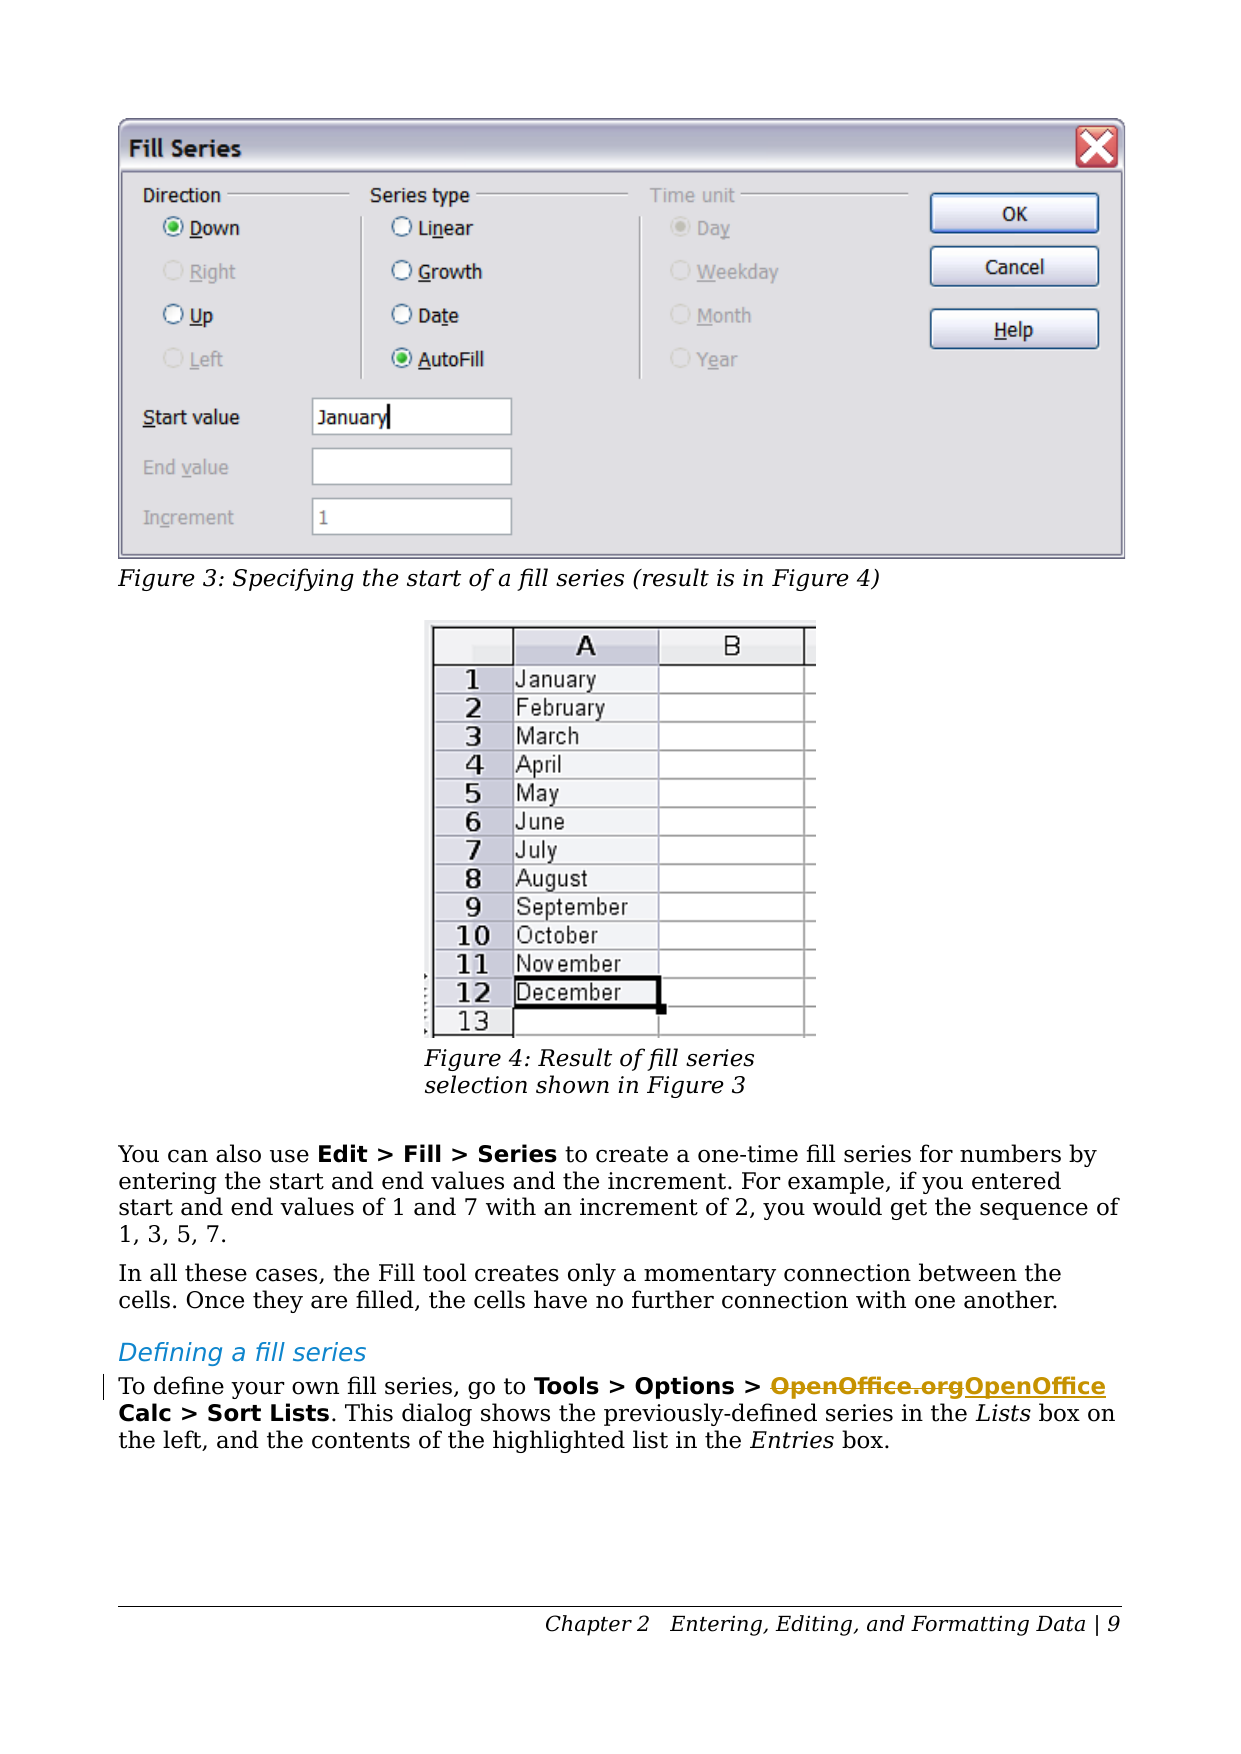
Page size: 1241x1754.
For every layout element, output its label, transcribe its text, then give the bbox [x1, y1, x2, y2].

text In all these cases, the Fill tool creates only a momentary connection between the cells. Once they are filled, the cells have no further connection with one another. [118, 1260, 1122, 1314]
text You can also use Edit > Fill > Series to create a one-time fill series for numbers by entering the start and end values and the increment. For example, if you entered start and end values of 1 and 7 with an increment of 2, you would get the sequence of 1, 3, 5, 7. [118, 1141, 1122, 1248]
text Figure 3: Specifying the start of a fill series (result is in Figure 4) [118, 565, 1125, 592]
picture [118, 118, 1125, 559]
subtitle Defining a fill series [118, 1338, 1122, 1367]
text To define your own fill series, go to Tools > Options > OpenOffice Calc > Sort Lists. This dialog shows the previously-defined series in the Lists box on the left, and the contents of the highlighted list in the Entries box. [118, 1373, 1122, 1453]
picture [424, 620, 816, 1038]
text Figure 4: Result of fill series selection shown in Figure 3 [424, 1046, 816, 1099]
